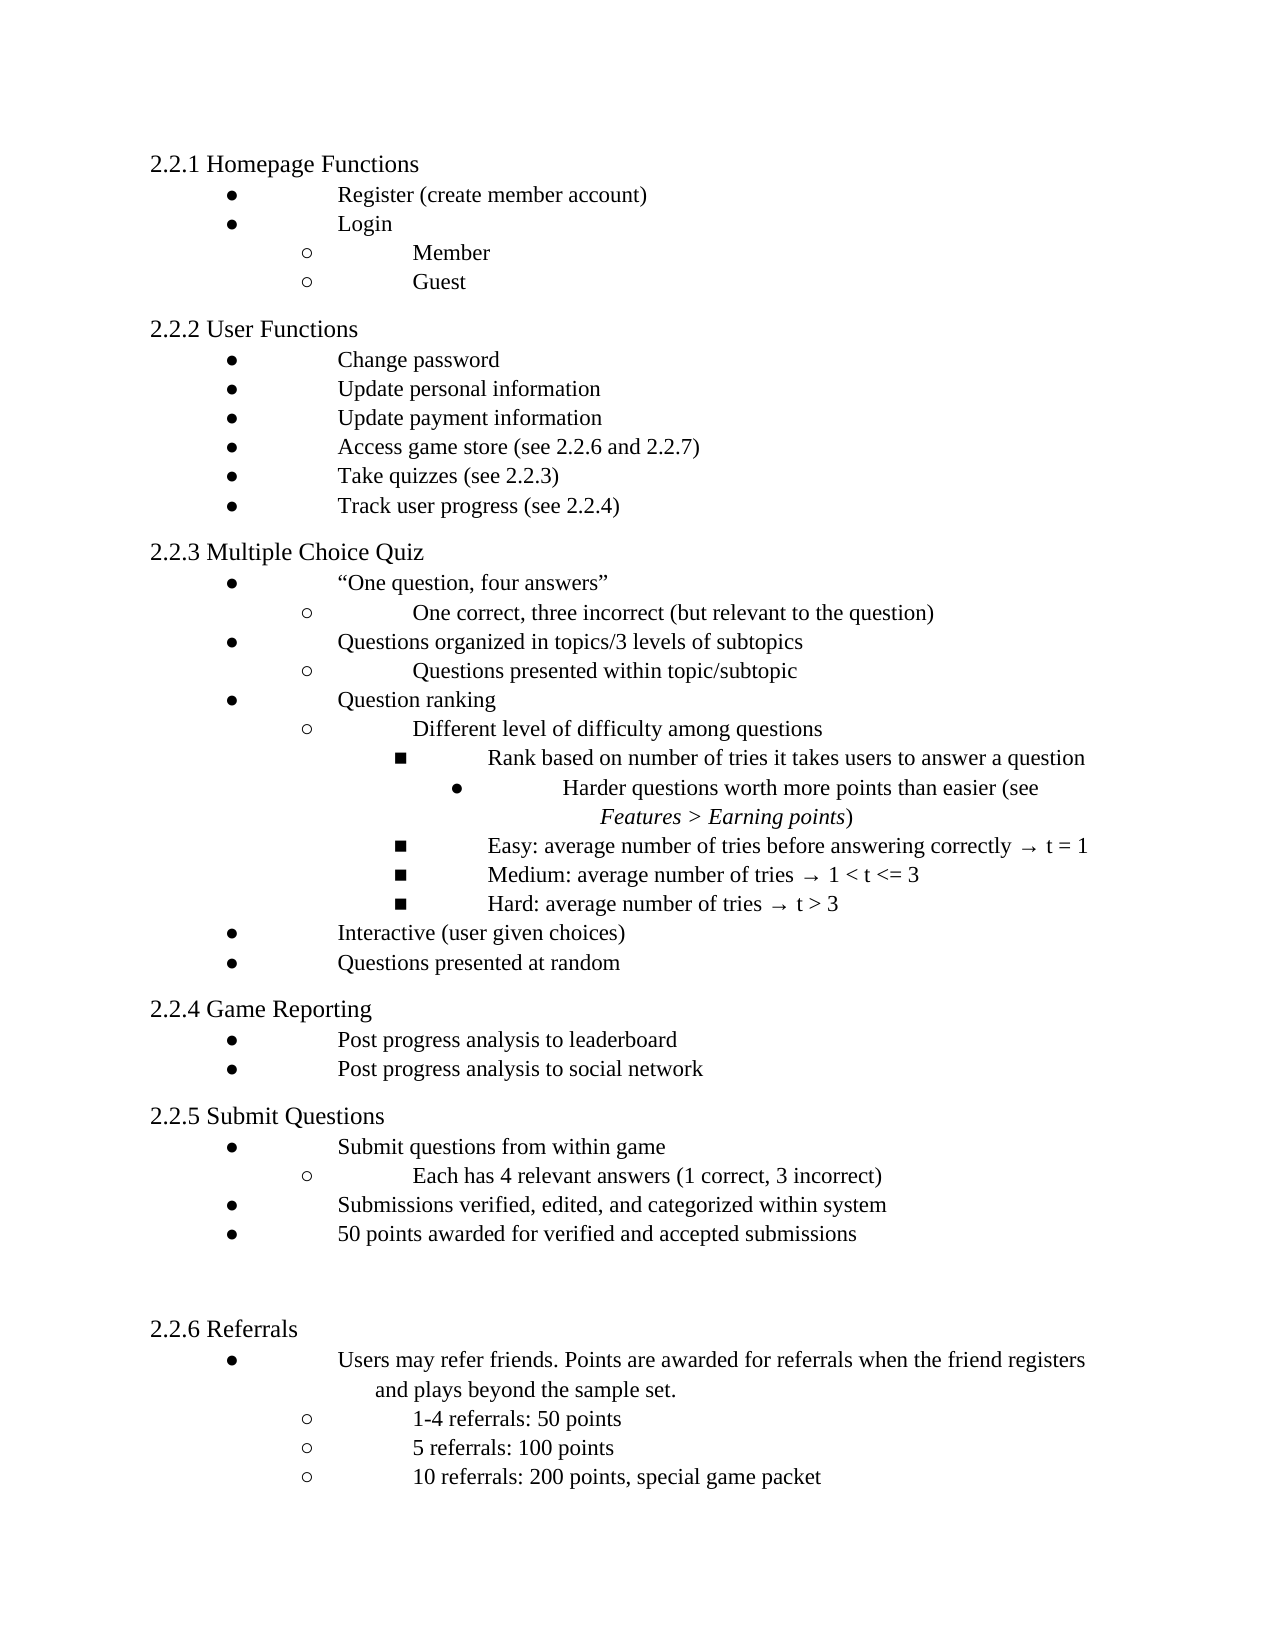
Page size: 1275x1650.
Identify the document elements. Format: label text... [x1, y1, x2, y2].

subtitle 2.2.4 Game Reporting [150, 995, 1125, 1023]
list Rank based on number of tries it takes users to answer a question [394, 745, 1125, 771]
list Hard: average number of tries → t > 3 [394, 891, 1125, 917]
list Different level of difficulty among questions [300, 716, 1125, 742]
subtitle 2.2.1 Homepage Functions [150, 150, 1125, 178]
list Questions presented within topic/subtopic [300, 658, 1125, 683]
list Update personal information [225, 376, 1125, 401]
list 1-4 referrals: 50 points [300, 1406, 1125, 1431]
list Guest [300, 269, 1125, 295]
list Change password [225, 347, 1125, 372]
list 5 referrals: 100 points [300, 1435, 1125, 1460]
list Questions presented at random [225, 949, 1125, 975]
list 50 points awarded for verified and accepted submissions [225, 1221, 1125, 1247]
list Submissions verified, edited, and categorized within system [225, 1192, 1125, 1218]
list Post progress analysis to leaderboard [225, 1027, 1125, 1052]
list Login [225, 211, 1125, 236]
list 10 referrals: 200 points, special game packet [300, 1464, 1125, 1489]
list Easy: average number of tries before answering correctly → t = 1 [394, 833, 1125, 858]
list Access game store (see 2.2.6 and 2.2.7) [225, 434, 1125, 460]
list Post progress analysis to social network [225, 1056, 1125, 1082]
list Update payment information [225, 405, 1125, 431]
subtitle 2.2.5 Submit Questions [150, 1102, 1125, 1130]
subtitle 2.2.3 Multiple Choice Quiz [150, 538, 1125, 566]
subtitle 2.2.6 Referrals [150, 1316, 1125, 1343]
list Each has 4 relevant answers (1 correct, 3 incorrect) [300, 1163, 1125, 1188]
list Interactive (user given choices) [225, 920, 1125, 946]
list One correct, three incorrect (but relevant to the question) [300, 599, 1125, 625]
list Harder questions worth more points than easier (see Features > Earning points) [450, 774, 1125, 829]
list Questions organized in topics/3 levels of subtopics [225, 629, 1125, 654]
list “One question, four answers” [225, 570, 1125, 596]
list Take quizzes (see 2.2.3) [225, 463, 1125, 489]
list Submit questions from within game [225, 1134, 1125, 1159]
list Register (create member account) [225, 182, 1125, 207]
list Track user progress (see 2.2.4) [225, 493, 1125, 518]
list Question ranking [225, 687, 1125, 712]
list Users may refer friends. Points are awarded for referrals when the friend registers and plays beyond the sample set. [225, 1347, 1125, 1402]
list Medium: average number of tries → 1 < t <= 3 [394, 862, 1125, 887]
list Member [300, 240, 1125, 266]
subtitle 2.2.2 User Functions [150, 315, 1125, 343]
